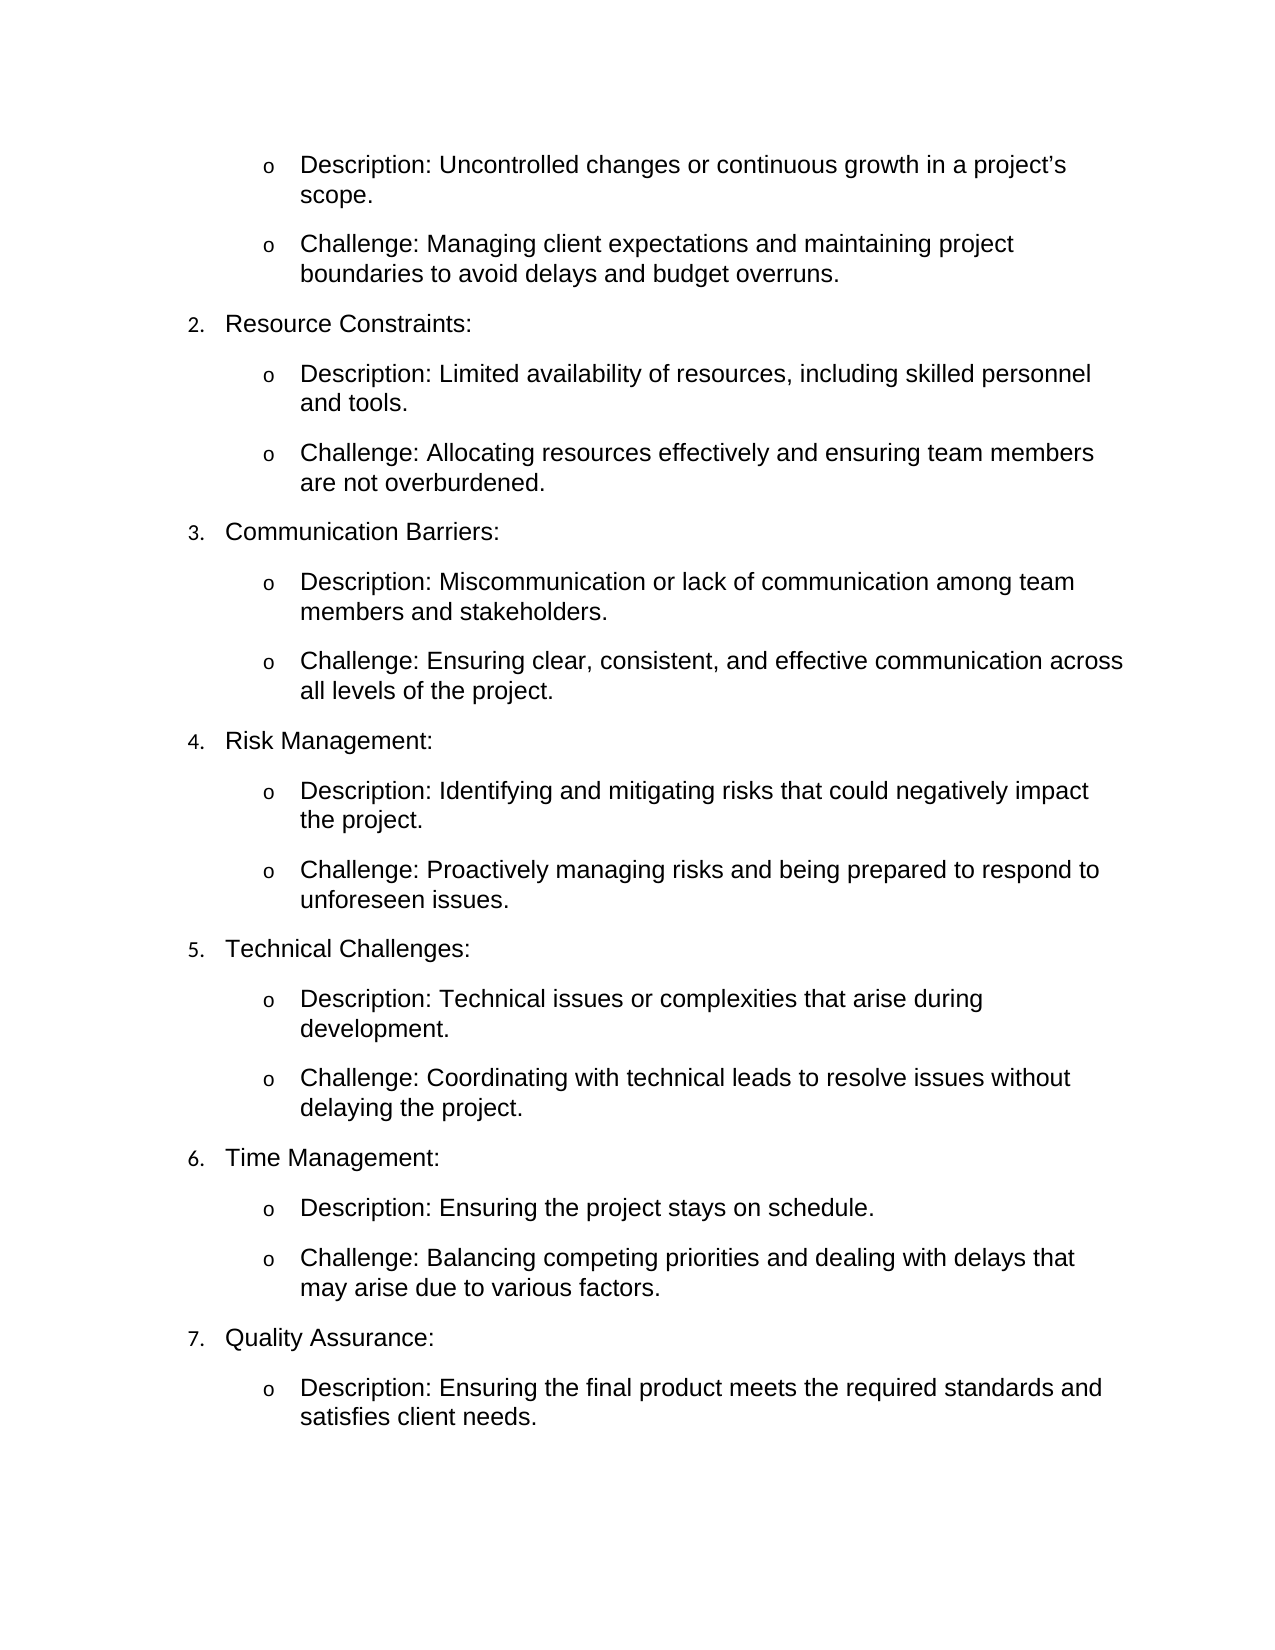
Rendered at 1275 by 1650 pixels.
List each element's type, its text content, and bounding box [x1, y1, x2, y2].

list Challenge: Managing client expectations and maintaining project boundaries to avoid delays and budget overruns. [262, 229, 1125, 288]
list Challenge: Allocating resources effectively and ensuring team members are not overburdened. [262, 438, 1125, 496]
list Challenge: Ensuring clear, consistent, and effective communication across all levels of the project. [262, 646, 1125, 705]
list Challenge: Coordinating with technical leads to resolve issues without delaying the project. [262, 1063, 1125, 1122]
list Description: Limited availability of resources, including skilled personnel and tools. [262, 358, 1125, 417]
list Risk Management: [187, 726, 1125, 755]
list Communication Barriers: [187, 517, 1125, 546]
list Resource Constraints: [187, 308, 1125, 338]
list Quality Assurance: [187, 1322, 1125, 1352]
list Technical Challenges: [187, 934, 1125, 963]
list Description: Technical issues or complexities that arise during development. [262, 984, 1125, 1043]
list Description: Miscommunication or lack of communication among team members and stakeholders. [262, 567, 1125, 626]
list Description: Identifying and mitigating risks that could negatively impact the project. [262, 776, 1125, 834]
list Challenge: Proactively managing risks and being prepared to respond to unforeseen issues. [262, 855, 1125, 913]
list Description: Ensuring the project stays on schedule. [262, 1193, 1125, 1222]
list Time Management: [187, 1143, 1125, 1172]
list Description: Uncontrolled changes or continuous growth in a project’s scope. [262, 150, 1125, 208]
list Description: Ensuring the final product meets the required standards and satisfies client needs. [262, 1372, 1125, 1431]
list Challenge: Balancing competing priorities and dealing with delays that may arise due to various factors. [262, 1243, 1125, 1302]
